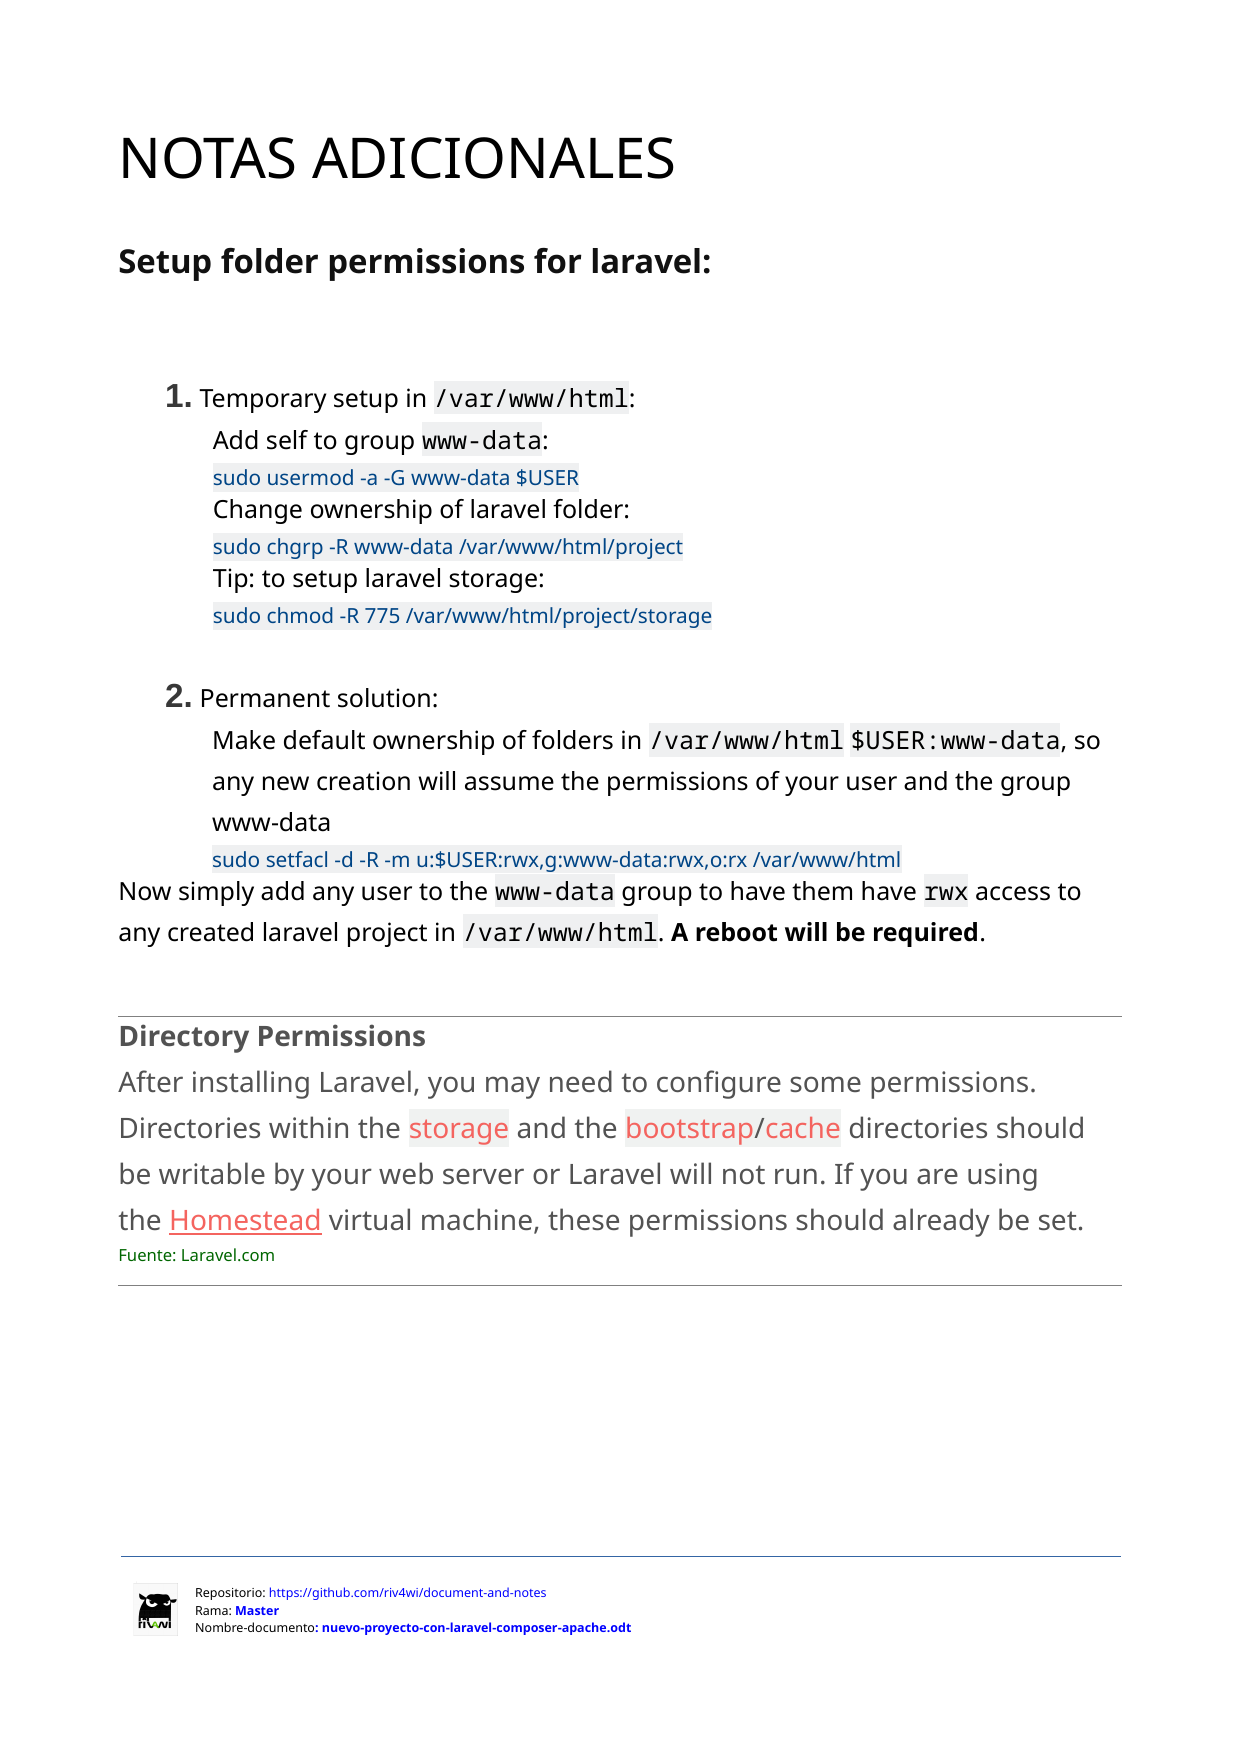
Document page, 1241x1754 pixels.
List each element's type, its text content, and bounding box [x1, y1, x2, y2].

text Directory Permissions [118, 1017, 1122, 1055]
text Tip: to setup laravel storage: [213, 561, 1122, 595]
list Make default ownership of folders in /var/www/html $USER:www-data, so any new creation will assume the permissions of your user and the group www-data [118, 722, 1122, 838]
text Now simply add any user to the www-data group to have them have rwx access to any created laravel project in /var/www/html. A reboot will be required. [118, 873, 1122, 948]
text sudo chmod -R 775 /var/www/html/project/storage [213, 602, 1122, 630]
subtitle Setup folder permissions for laravel: [118, 238, 1122, 283]
list Permanent solution: [118, 676, 1122, 715]
text NOTAS ADICIONALES [118, 118, 1122, 195]
list sudo setfacl -d -R -m u:$USER:rwx,g:www-data:rwx,o:rx /var/www/html [118, 845, 1122, 873]
text Add self to group www-data: [213, 422, 1122, 456]
text After installing Laravel, you may need to configure some permissions. Directories within the storage and the bootstrap/cache directories should be writable by your web server or Laravel will not run. If you are using the Homestead virtual machine, these permissions should already be set. Fuente: Laravel.com [118, 1062, 1122, 1266]
picture [133, 1583, 178, 1636]
text sudo chgrp -R www-data /var/www/html/project [213, 532, 1122, 561]
list Temporary setup in /var/www/html: [118, 376, 1122, 414]
text Change ownership of laravel folder: [213, 492, 1122, 526]
text sudo usermod -a -G www-data $USER [213, 463, 1122, 492]
